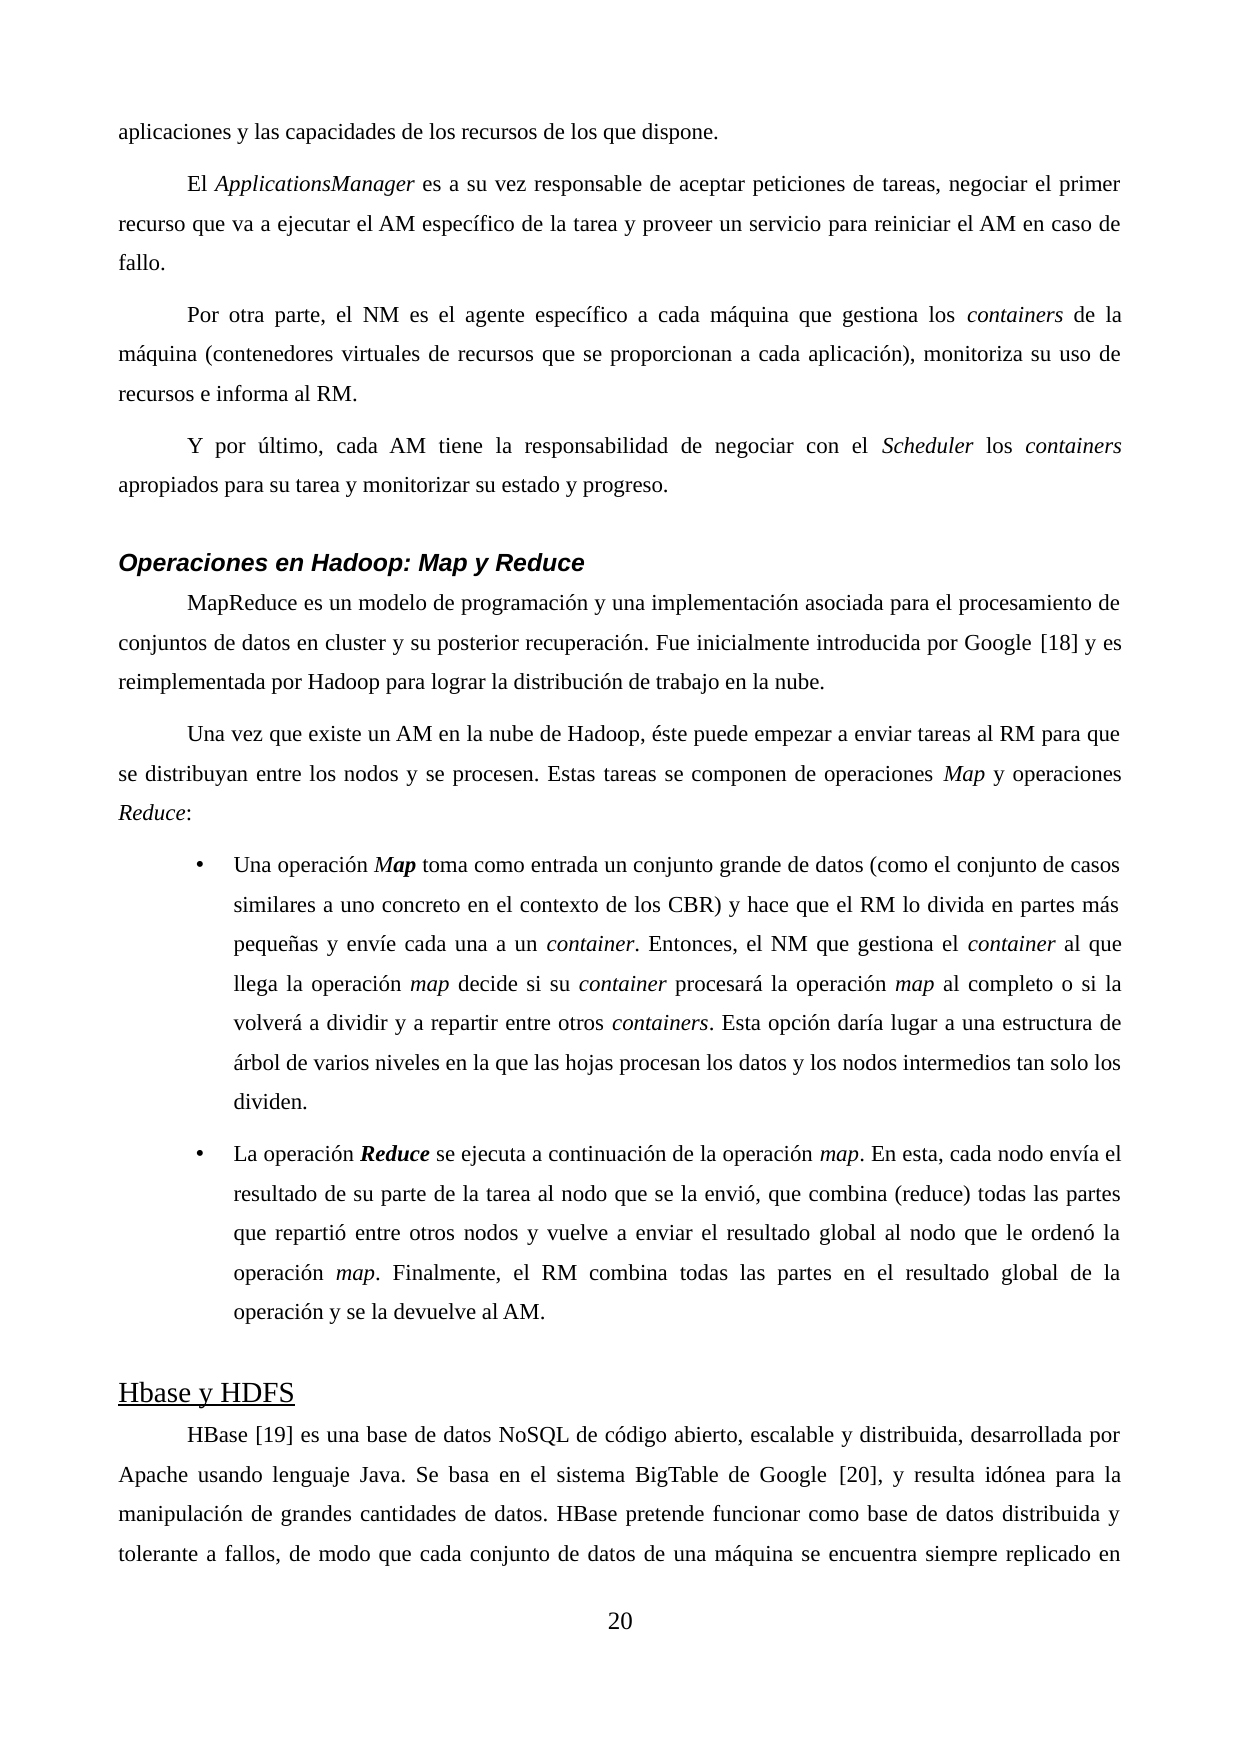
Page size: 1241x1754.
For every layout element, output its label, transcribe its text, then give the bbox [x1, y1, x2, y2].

text Por otra parte, el NM es el agente específico a cada máquina que gestiona los containers de la máquina (contenedores virtuales de recursos que se proporcionan a cada aplicación), monitoriza su uso de recursos e informa al RM. [118, 301, 1122, 406]
text HBase [19] es una base de datos NoSQL de código abierto, escalable y distribuida, desarrollada por Apache usando lenguaje Java. Se basa en el sistema BigTable de Google [20], y resulta idónea para la manipulación de grandes cantidades de datos. HBase pretende funcionar como base de datos distribuida y tolerante a fallos, de modo que cada conjunto de datos de una máquina se encuentra siempre replicado en [118, 1421, 1122, 1566]
text aplicaciones y las capacidades de los recursos de los que dispone. [118, 118, 1122, 144]
list La operación Reduce se ejecuta a continuación de la operación map. En esta, cada nodo envía el resultado de su parte de la tarea al nodo que se la envió, que combina (reduce) todas las partes que repartió entre otros nodos y vuelve a enviar el resultado global al nodo que le ordenó la operación map. Finalmente, el RM combina todas las partes en el resultado global de la operación y se la devuelve al AM. [196, 1140, 1122, 1324]
list Una operación Map toma como entrada un conjunto grande de datos (como el conjunto de casos similares a uno concreto en el contexto de los CBR) y hace que el RM lo divida en partes más pequeñas y envíe cada una a un container. Entonces, el NM que gestiona el container al que llega la operación map decide si su container procesará la operación map al completo o si la volverá a dividir y a repartir entre otros containers. Esta opción daría lugar a una estructura de árbol de varios niveles en la que las hojas procesan los datos y los nodos intermedios tan solo los dividen. [196, 851, 1122, 1114]
text MapReduce es un modelo de programación y una implementación asociada para el procesamiento de conjuntos de datos en cluster y su posterior recuperación. Fue inicialmente introducida por Google [18] y es reimplementada por Hadoop para lograr la distribución de trabajo en la nube. [118, 589, 1122, 695]
subtitle Operaciones en Hadoop: Map y Reduce [118, 548, 1122, 577]
text Una vez que existe un AM en la nube de Hadoop, éste puede empezar a enviar tareas al RM para que se distribuyan entre los nodos y se procesen. Estas tareas se componen de operaciones Map y operaciones Reduce: [118, 720, 1122, 826]
text Y por último, cada AM tiene la responsabilidad de negociar con el Scheduler los containers apropiados para su tarea y monitorizar su estado y progreso. [118, 432, 1122, 498]
text El ApplicationsManager es a su vez responsable de aceptar peticiones de tareas, negociar el primer recurso que va a ejecutar el AM específico de la tarea y proveer un servicio para reiniciar el AM en caso de fallo. [118, 170, 1122, 275]
subtitle Hbase y HDFS [118, 1375, 1122, 1409]
